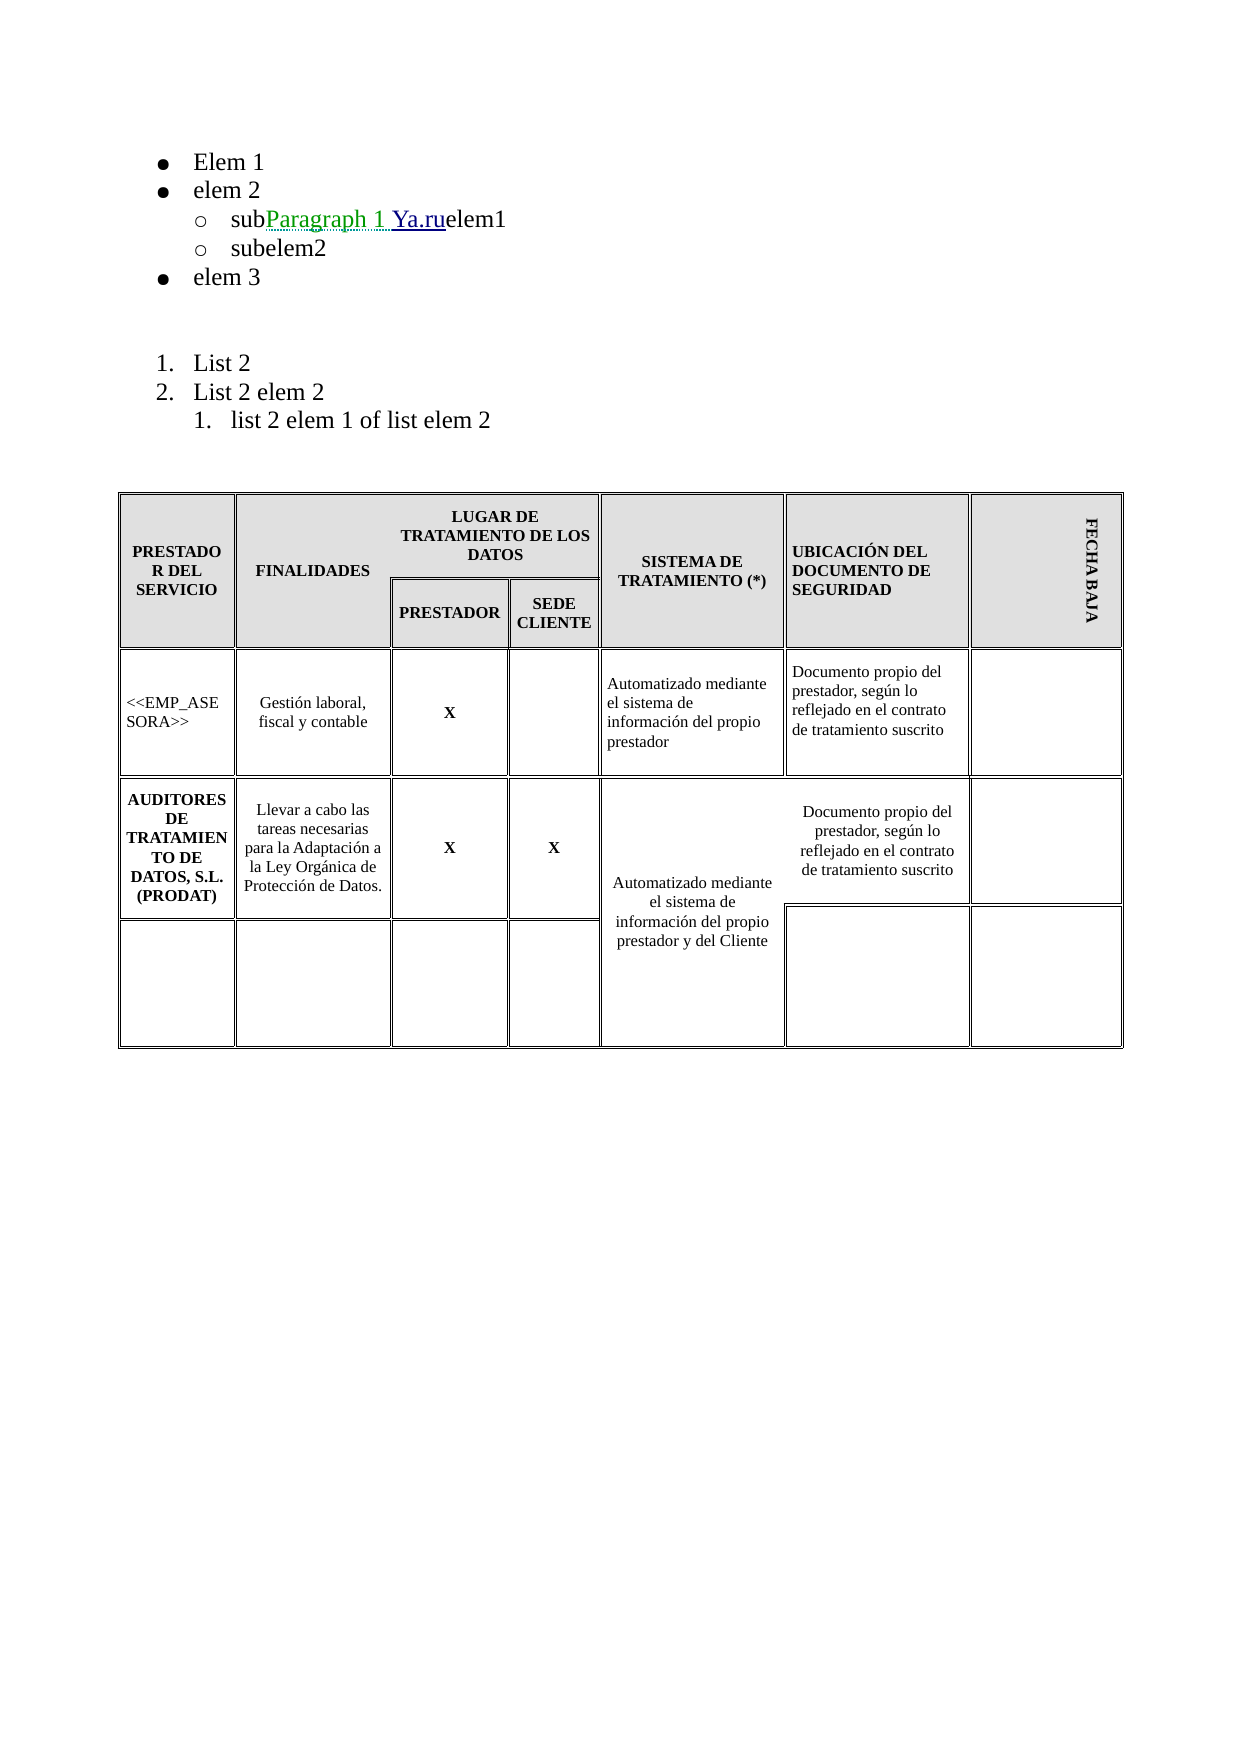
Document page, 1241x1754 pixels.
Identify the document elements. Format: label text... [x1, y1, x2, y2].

table_cell [510, 921, 599, 1046]
table_header AUDITORES DE TRATAMIENTO DE DATOS, S.L. (PRODAT) [121, 779, 234, 917]
table_header Llevar a cabo las tareas necesarias para la Adaptación a la Ley Orgánica de Protección de Datos. [237, 779, 390, 917]
list subelem2 [193, 233, 1122, 262]
table_cell [510, 650, 598, 775]
list elem 3 [156, 262, 1122, 291]
table_cell [237, 921, 390, 1046]
table_cell Gestión laboral, fiscal y contable [237, 650, 390, 775]
table_header Lugar de tratamiento de los datos [391, 495, 598, 577]
table_header Prestador del servicio [121, 495, 234, 647]
list Elem 1 [156, 147, 1122, 176]
list List 2 elem 2 [156, 377, 1122, 406]
table_header FECHA BAJA [972, 495, 1121, 647]
table_cell [972, 907, 1121, 1046]
table_cell [972, 650, 1121, 775]
table_header Documento propio del prestador, según lo reflejado en el contrato de tratamiento suscrito [785, 779, 969, 903]
table_cell PRESTADOR [393, 580, 508, 647]
list List 2 [156, 348, 1122, 377]
table_cell [393, 921, 507, 1046]
table_cell Documento propio del prestador, según lo reflejado en el contrato de tratamiento suscrito [787, 650, 968, 775]
table_header [972, 779, 1121, 903]
table_header Ubicación del documento de seguridad [787, 495, 968, 647]
table_cell [121, 921, 234, 1046]
table_cell [787, 907, 969, 1046]
list subParagraph 1 Ya.ruelem1 [193, 204, 1122, 233]
table_header X [510, 779, 599, 917]
table_header Finalidades [237, 495, 391, 647]
list list 2 elem 1 of list elem 2 [193, 406, 1122, 434]
table_header X [393, 779, 507, 917]
list elem 2 [156, 176, 1122, 204]
table_cell X [393, 650, 507, 775]
table_cell SEDE CLIENTE [511, 580, 598, 647]
table_cell Automatizado mediante el sistema de información del propio prestador y del Cliente [602, 779, 785, 1046]
table_cell Automatizado mediante el sistema de información del propio prestador [602, 650, 783, 775]
table_header Sistema de tratamiento (*) [602, 495, 783, 647]
table_cell <<EMP_ASESORA>> [121, 650, 234, 775]
